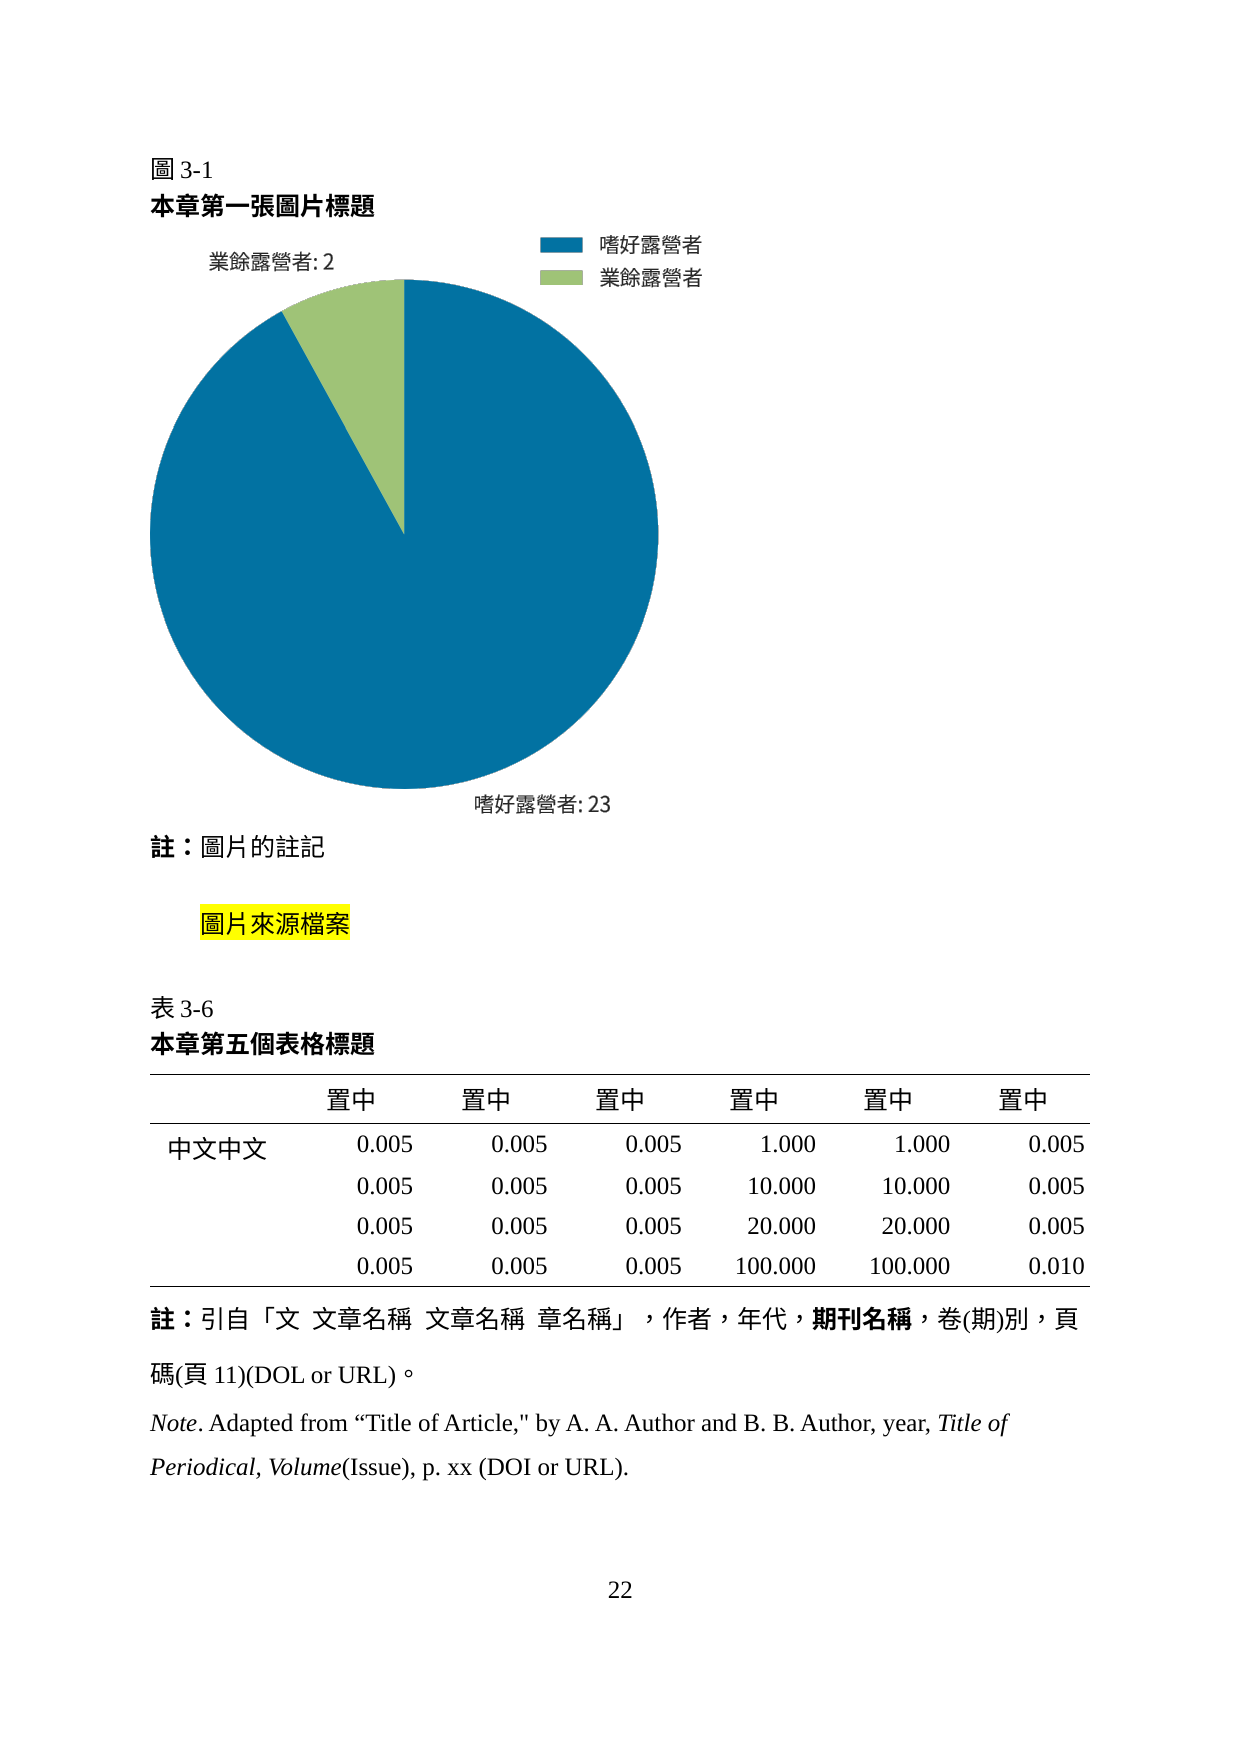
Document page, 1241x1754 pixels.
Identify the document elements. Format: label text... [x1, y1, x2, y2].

table_cell 20.000 [821, 1205, 956, 1246]
table_cell 0.005 [419, 1205, 553, 1246]
table_cell 0.005 [419, 1124, 553, 1164]
table_header 置中 [419, 1075, 553, 1122]
table_cell 1.000 [821, 1124, 956, 1164]
text 表3-6 本章第五個表格標題 [150, 989, 1090, 1061]
table_cell 10.000 [821, 1164, 956, 1205]
table_cell 0.005 [284, 1205, 418, 1246]
table_cell 0.005 [284, 1164, 418, 1205]
table_cell 100.000 [687, 1246, 821, 1286]
table_cell 0.005 [956, 1164, 1090, 1205]
text Note. Adapted from “Title of Article," by A. A. Author and B. B. Author, year, Title of Periodical, Volume(Issue), p. xx (DOI or URL). [150, 1408, 1090, 1480]
text 圖片來源檔案 [150, 904, 200, 940]
text 圖片來源檔案 [350, 904, 1090, 940]
table_cell 10.000 [687, 1164, 821, 1205]
table_cell 0.005 [284, 1124, 418, 1164]
table_cell 0.005 [553, 1164, 687, 1205]
table_cell 100.000 [821, 1246, 956, 1286]
picture [150, 235, 702, 814]
table_cell 0.005 [419, 1164, 553, 1205]
text 圖3-1 本章第一張圖片標題 [150, 150, 1090, 222]
table_cell 20.000 [687, 1205, 821, 1246]
table_cell 0.005 [553, 1246, 687, 1286]
table_cell 0.005 [419, 1246, 553, 1286]
table_cell 0.010 [956, 1246, 1090, 1286]
table_cell 0.005 [553, 1124, 687, 1164]
table_cell 0.005 [553, 1205, 687, 1246]
table_cell 0.005 [956, 1124, 1090, 1164]
table_header 置中 [956, 1075, 1090, 1122]
table_header 置中 [687, 1075, 821, 1122]
text 註：引自「文 文章名稱 文章名稱 章名稱」，作者，年代，期刊名稱，卷(期)別，頁碼(頁11)(DOL or URL)。 [150, 1300, 1090, 1390]
table_cell 中文中文 [150, 1124, 284, 1286]
table_header 置中 [284, 1075, 418, 1122]
table_header [150, 1075, 284, 1122]
text 註：圖片的註記 [150, 828, 1090, 864]
table_header 置中 [821, 1075, 956, 1122]
table_cell 0.005 [956, 1205, 1090, 1246]
table_cell 0.005 [284, 1246, 418, 1286]
table_cell 1.000 [687, 1124, 821, 1164]
table_header 置中 [553, 1075, 687, 1122]
